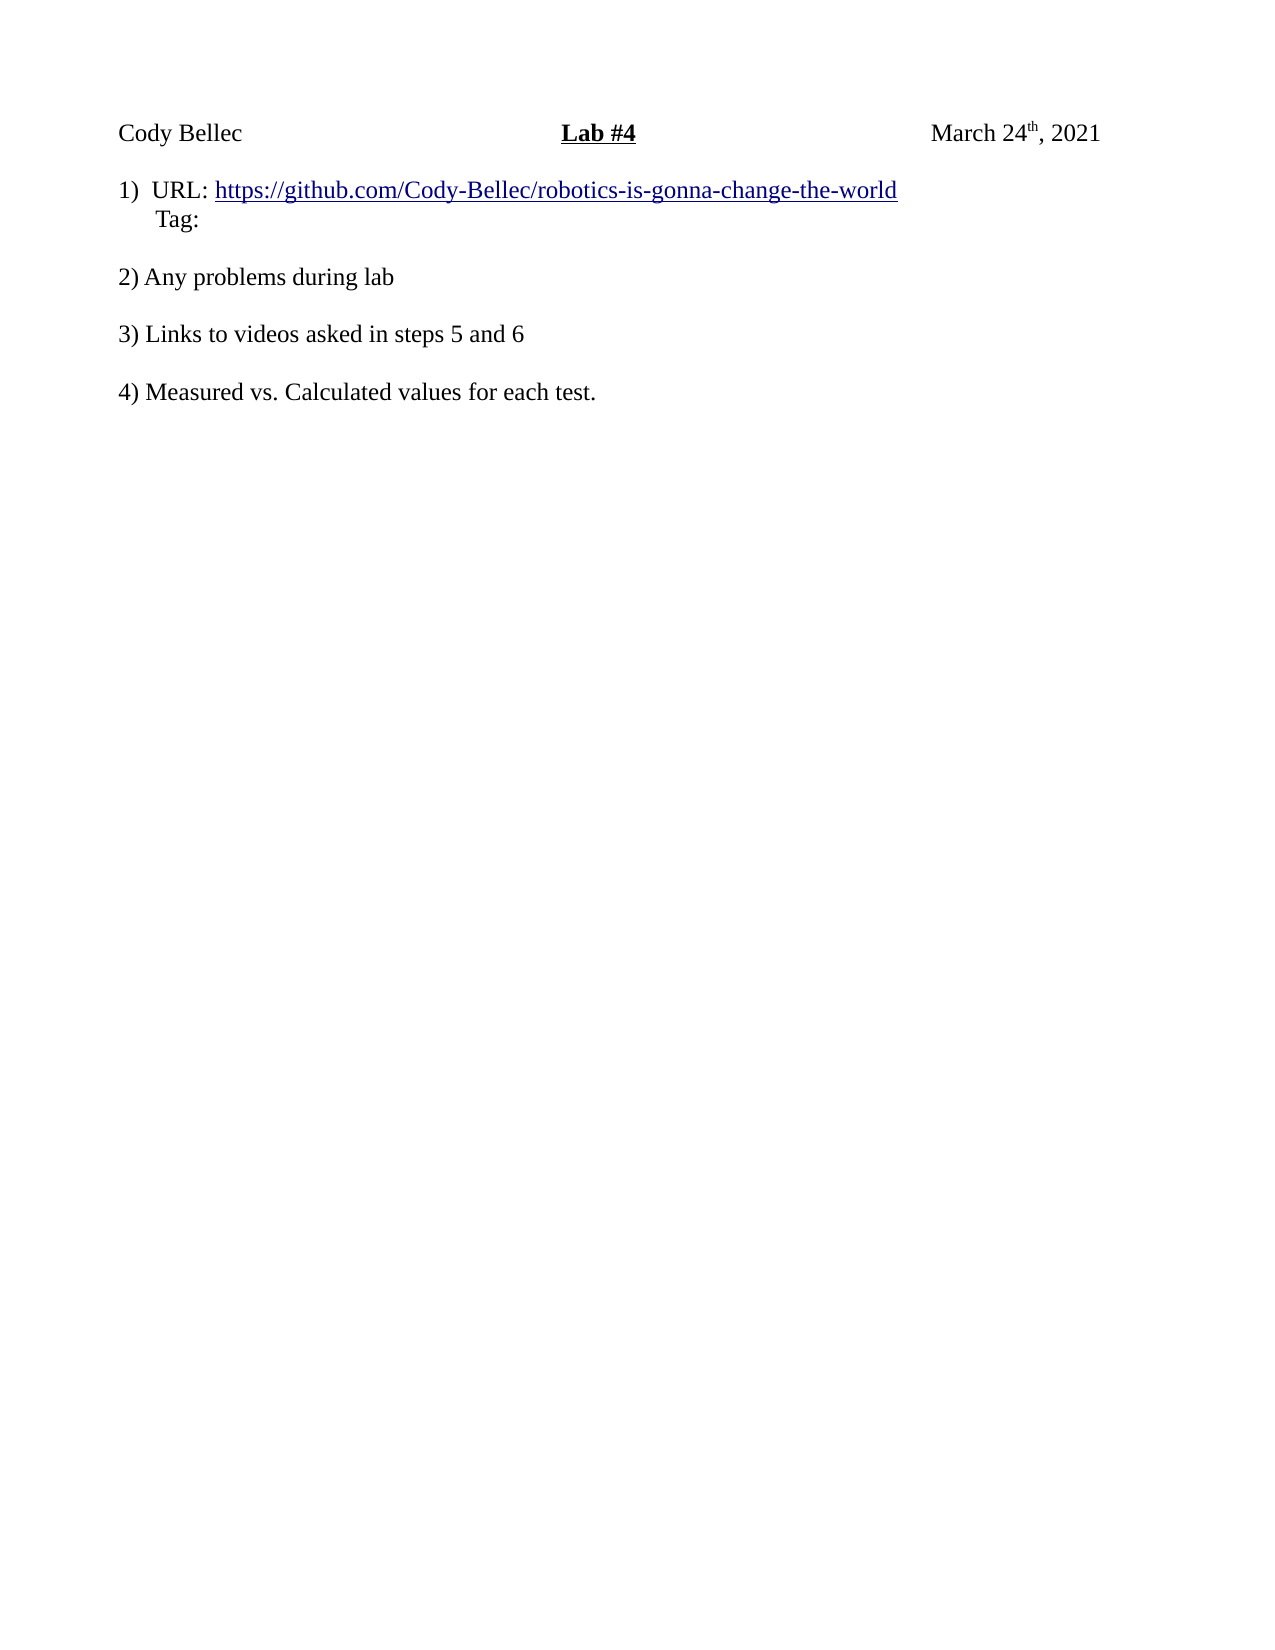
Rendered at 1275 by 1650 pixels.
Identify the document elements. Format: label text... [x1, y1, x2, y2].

text 3) Links to videos asked in steps 5 and 6 [118, 319, 1157, 348]
text Tag: [118, 204, 1157, 233]
text Cody Bellec Lab #4 March 24th, 2021 [118, 118, 1157, 147]
text 2) Any problems during lab [118, 262, 1157, 291]
text 1) URL: https://github.com/Cody-Bellec/robotics-is-gonna-change-the-world [118, 176, 1157, 204]
text 4) Measured vs. Calculated values for each test. [118, 377, 1157, 406]
